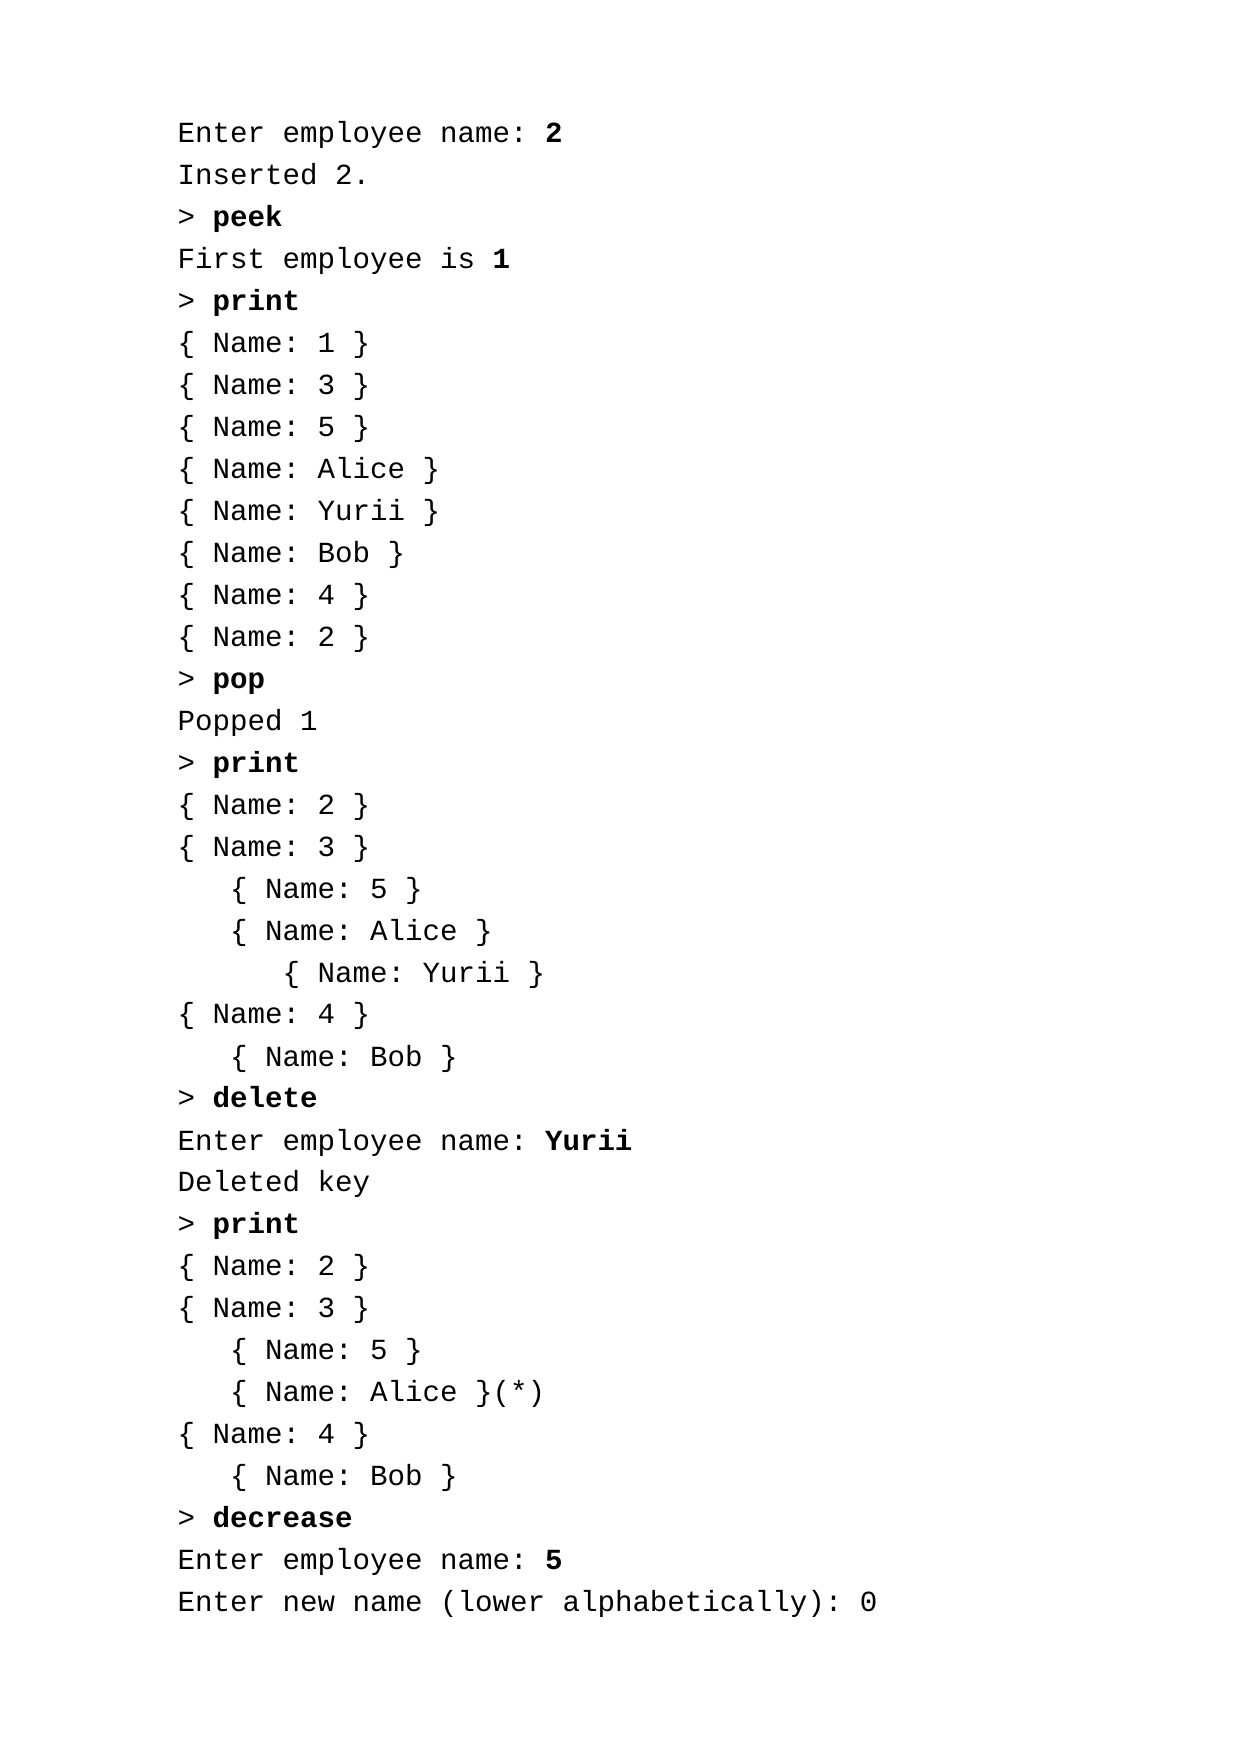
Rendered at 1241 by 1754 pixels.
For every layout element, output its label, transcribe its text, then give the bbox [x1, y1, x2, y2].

text Popped 1 [177, 706, 1152, 739]
text Deleted key [177, 1168, 1152, 1201]
text > print [177, 1209, 1152, 1243]
text { Name: 2 } [177, 622, 1152, 655]
text { Name: Bob } [177, 538, 1152, 571]
text { Name: Alice } [177, 454, 1152, 487]
text > decrease [177, 1503, 1152, 1536]
text Inserted 2. [177, 160, 1152, 193]
text { Name: 2 } [177, 1252, 1152, 1284]
text { Name: Alice } [177, 916, 1152, 949]
text > pop [177, 664, 1152, 697]
text { Name: Yurii } [177, 496, 1152, 529]
text > delete [177, 1084, 1152, 1117]
text { Name: 2 } [177, 790, 1152, 823]
text Enter employee name: 5 [177, 1545, 1152, 1578]
text > print [177, 286, 1152, 319]
text First employee is 1 [177, 244, 1152, 277]
text { Name: 3 } [177, 370, 1152, 403]
text { Name: 3 } [177, 1293, 1152, 1327]
text { Name: 5 } [177, 874, 1152, 907]
text { Name: 4 } [177, 1419, 1152, 1452]
text > peek [177, 202, 1152, 235]
text { Name: 4 } [177, 1000, 1152, 1033]
text { Name: 5 } [177, 1336, 1152, 1368]
text { Name: Bob } [177, 1461, 1152, 1494]
text Enter employee name: 2 [177, 118, 1152, 151]
text { Name: 5 } [177, 412, 1152, 445]
text { Name: Yurii } [177, 958, 1152, 991]
text { Name: 1 } [177, 328, 1152, 361]
text { Name: 3 } [177, 832, 1152, 865]
text > print [177, 748, 1152, 781]
text Enter employee name: Yurii [177, 1126, 1152, 1159]
text { Name: Bob } [177, 1042, 1152, 1075]
text { Name: 4 } [177, 580, 1152, 613]
text { Name: Alice }(*) [177, 1377, 1152, 1411]
text Enter new name (lower alphabetically): 0 [177, 1587, 1152, 1620]
